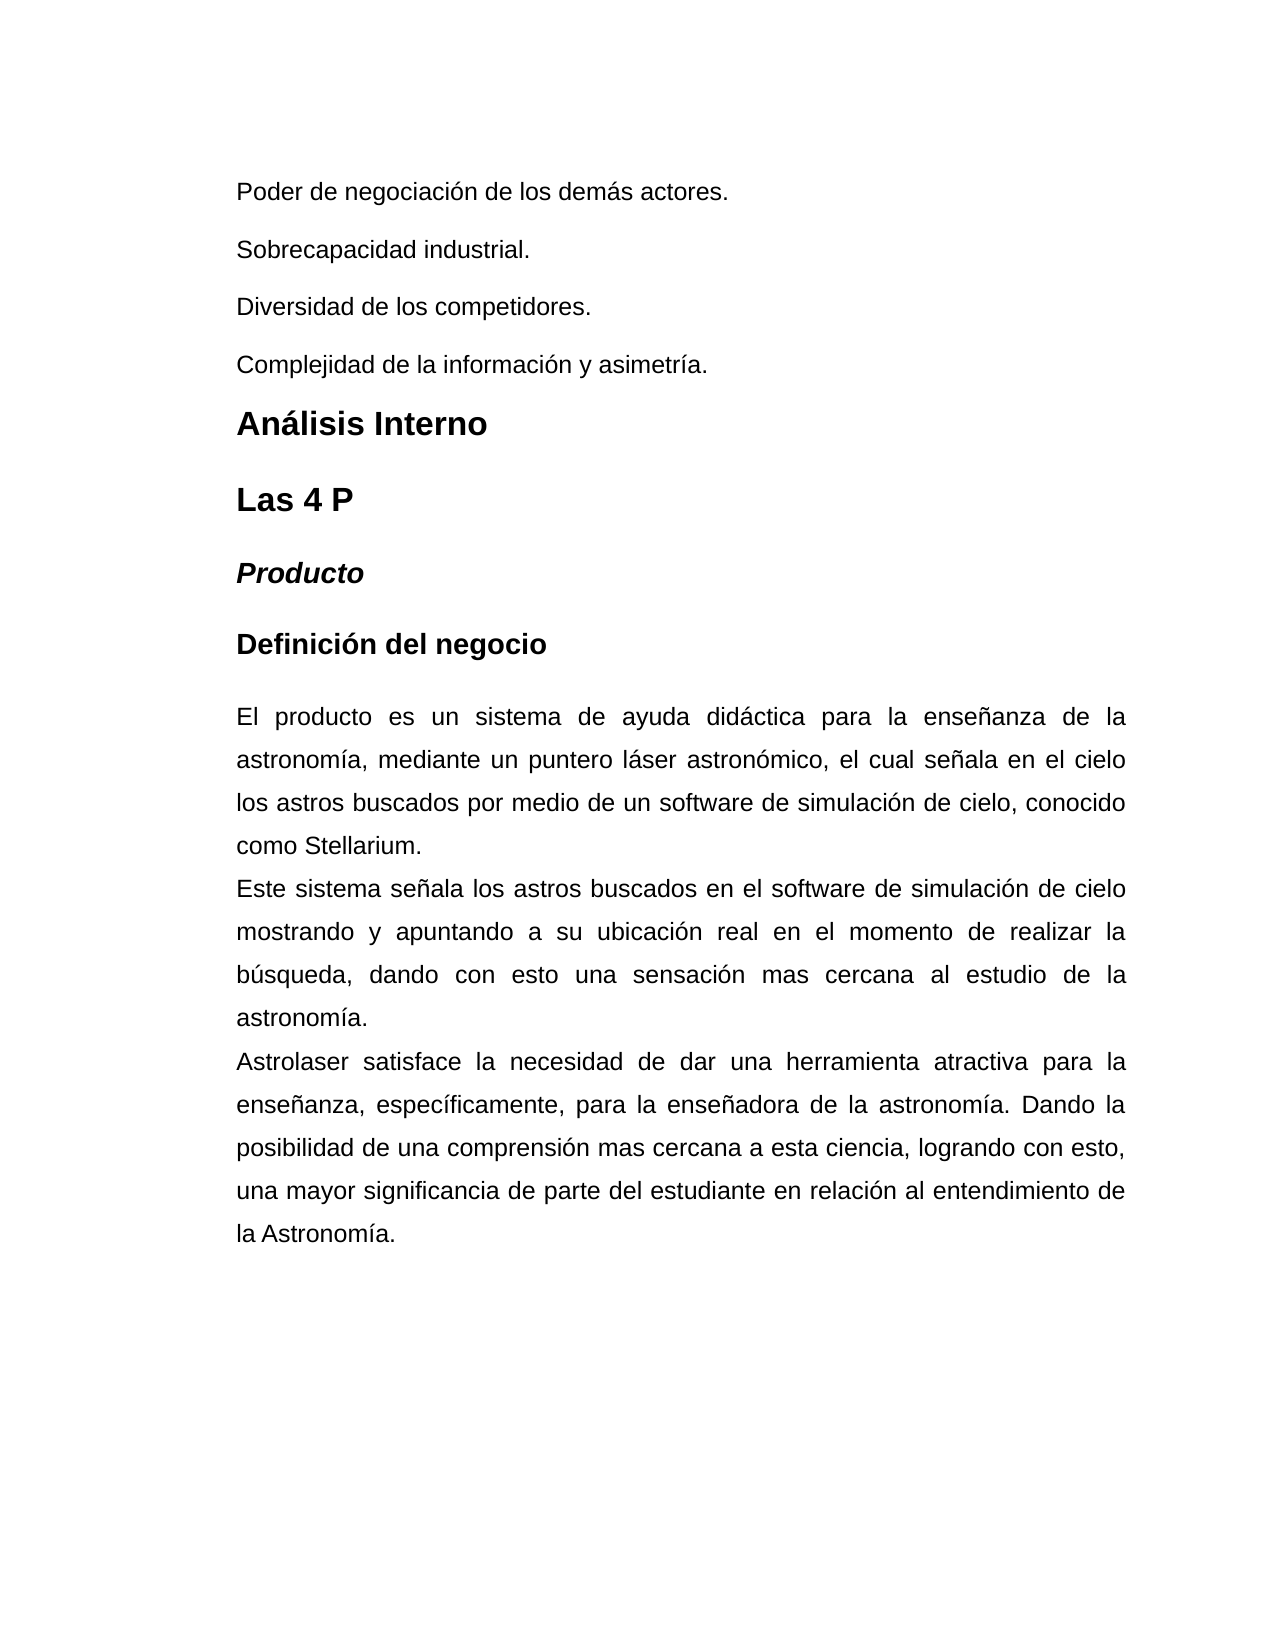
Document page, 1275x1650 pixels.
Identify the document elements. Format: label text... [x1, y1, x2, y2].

text El producto es un sistema de ayuda didáctica para la enseñanza de la astronomía, mediante un puntero láser astronómico, el cual señala en el cielo los astros buscados por medio de un software de simulación de cielo, conocido como Stellarium. [236, 702, 1127, 860]
text Este sistema señala los astros buscados en el software de simulación de cielo mostrando y apuntando a su ubicación real en el momento de realizar la búsqueda, dando con esto una sensación mas cercana al estudio de la astronomía. [236, 874, 1127, 1032]
subtitle Definición del negocio [236, 627, 1127, 660]
text Astrolaser satisface la necesidad de dar una herramienta atractiva para la enseñanza, específicamente, para la enseñadora de la astronomía. Dando la posibilidad de una comprensión mas cercana a esta ciencia, logrando con esto, una mayor significancia de parte del estudiante en relación al entendimiento de la Astronomía. [236, 1047, 1127, 1248]
subtitle Las 4 P [236, 479, 1127, 518]
text Sobrecapacidad industrial. [236, 235, 1127, 263]
text Complejidad de la información y asimetría. [236, 350, 1127, 378]
text Diversidad de los competidores. [236, 292, 1127, 321]
text Poder de negociación de los demás actores. [236, 177, 1127, 206]
subtitle Análisis Interno [236, 403, 1127, 442]
subtitle Producto [236, 556, 1127, 589]
